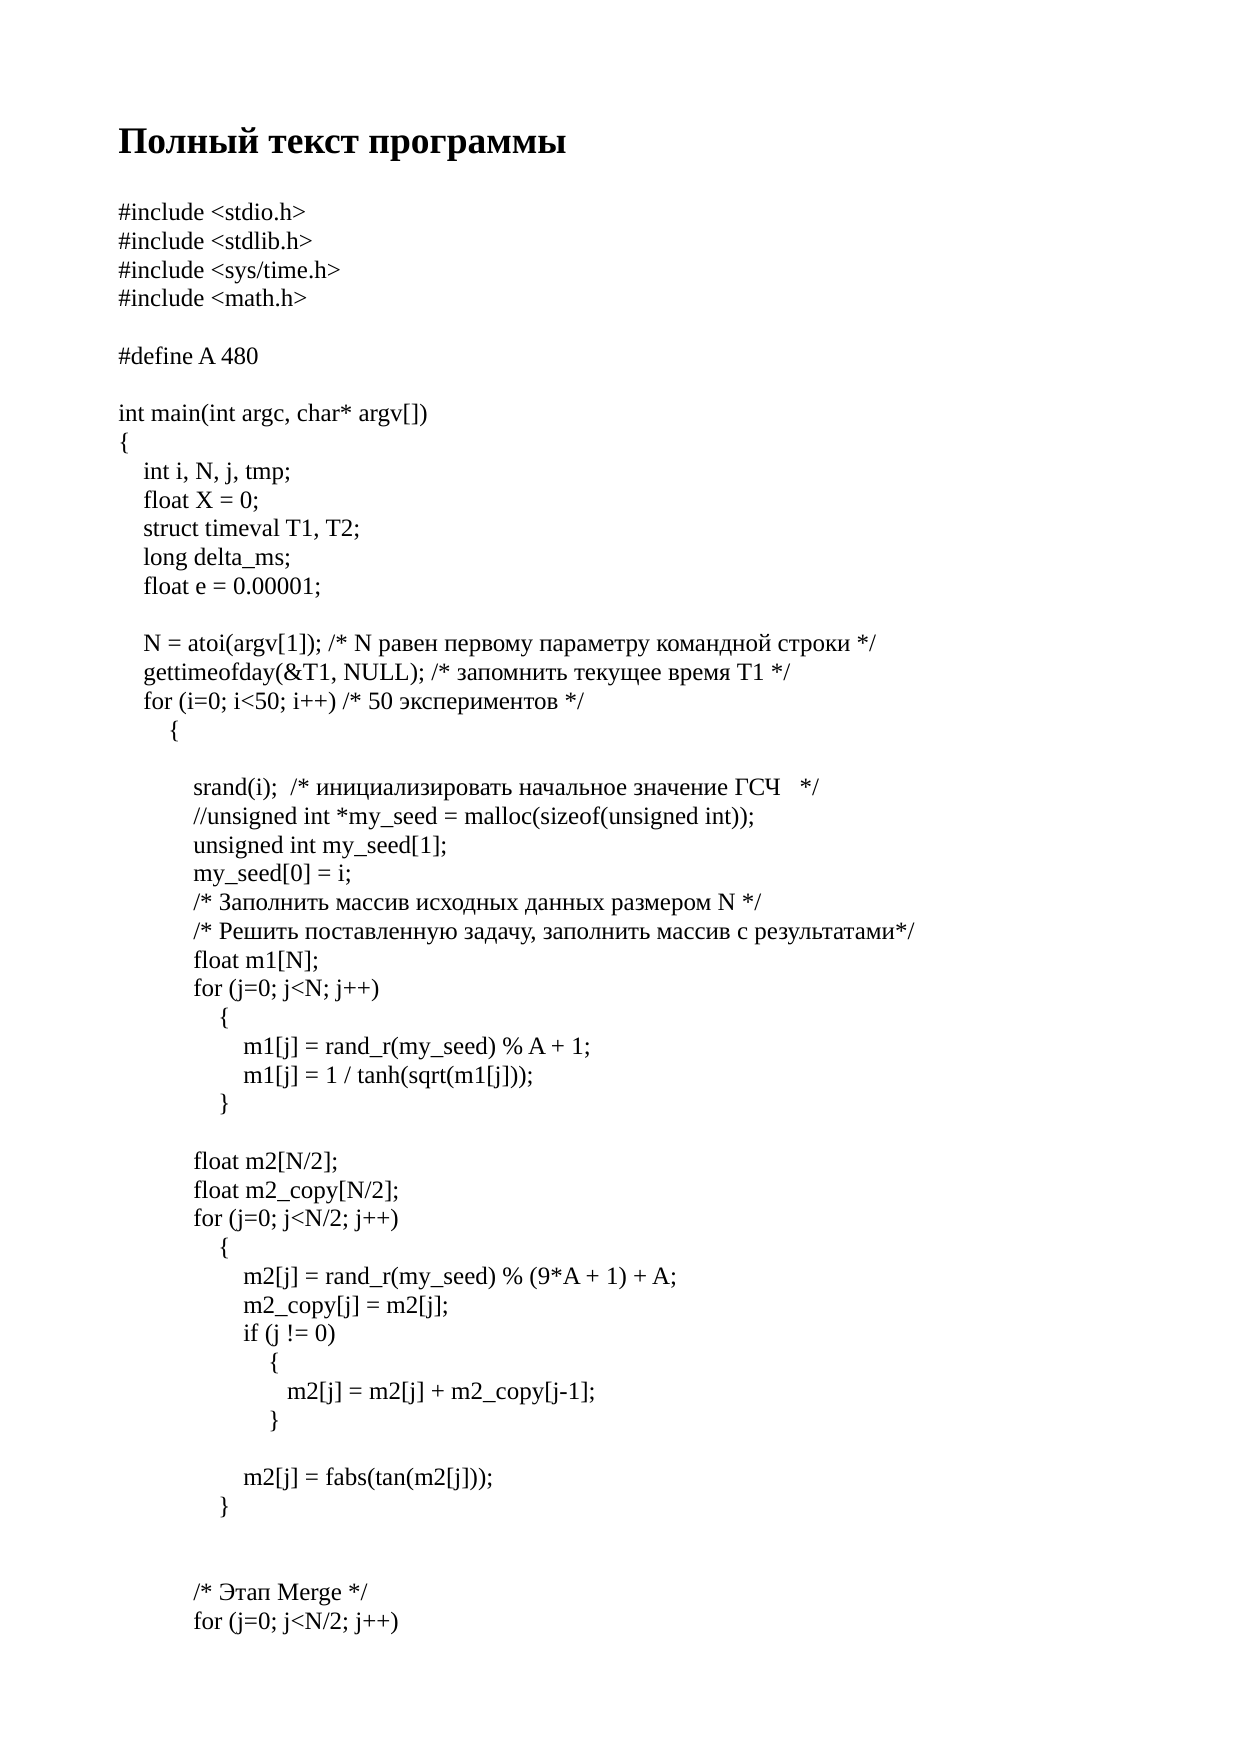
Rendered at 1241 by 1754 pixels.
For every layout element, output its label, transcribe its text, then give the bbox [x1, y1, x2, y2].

text //unsigned int *my_seed = malloc(sizeof(unsigned int)); [118, 801, 1122, 830]
text m2_copy[j] = m2[j]; [118, 1290, 1122, 1318]
text int main(int argc, char* argv[]) [118, 398, 1122, 427]
text float e = 0.00001; [118, 571, 1122, 600]
text struct timeval T1, T2; [118, 513, 1122, 542]
text /* Заполнить массив исходных данных размером N */ [118, 887, 1122, 916]
text m2[j] = rand_r(my_seed) % (9*A + 1) + A; [118, 1261, 1122, 1290]
text } [118, 1088, 1122, 1117]
text long delta_ms; [118, 542, 1122, 571]
text m2[j] = fabs(tan(m2[j])); [118, 1462, 1122, 1491]
text } [118, 1405, 1122, 1433]
text #include <sys/time.h> [118, 255, 1122, 283]
text float m2[N/2]; [118, 1146, 1122, 1175]
text unsigned int my_seed[1]; [118, 830, 1122, 858]
text float m2_copy[N/2]; [118, 1175, 1122, 1203]
text { [118, 1002, 1122, 1031]
text #include <stdio.h> [118, 197, 1122, 226]
text Полный текст программы [118, 118, 1122, 161]
text float X = 0; [118, 485, 1122, 513]
text int i, N, j, tmp; [118, 456, 1122, 485]
text { [118, 427, 1122, 456]
text my_seed[0] = i; [118, 858, 1122, 887]
text N = atoi(argv[1]); /* N равен первому параметру командной строки */ [118, 628, 1122, 657]
text #include <math.h> [118, 283, 1122, 312]
text /* Этап Merge */ [118, 1577, 1122, 1606]
text /* Решить поставленную задачу, заполнить массив с результатами*/ [118, 916, 1122, 945]
text m1[j] = 1 / tanh(sqrt(m1[j])); [118, 1060, 1122, 1088]
text for (i=0; i<50; i++) /* 50 экспериментов */ [118, 686, 1122, 715]
text for (j=0; j<N; j++) [118, 973, 1122, 1002]
text } [118, 1491, 1122, 1520]
text { [118, 1232, 1122, 1261]
text { [118, 1347, 1122, 1376]
text if (j != 0) [118, 1318, 1122, 1347]
text { [118, 715, 1122, 743]
text #include <stdlib.h> [118, 226, 1122, 255]
text #define A 480 [118, 341, 1122, 370]
text float m1[N]; [118, 945, 1122, 973]
text for (j=0; j<N/2; j++) [118, 1203, 1122, 1232]
text gettimeofday(&T1, NULL); /* запомнить текущее время T1 */ [118, 657, 1122, 686]
text m1[j] = rand_r(my_seed) % A + 1; [118, 1031, 1122, 1060]
text for (j=0; j<N/2; j++) [118, 1606, 1122, 1635]
text m2[j] = m2[j] + m2_copy[j-1]; [118, 1376, 1122, 1405]
text srand(i); /* инициализировать начальное значение ГСЧ */ [118, 772, 1122, 801]
